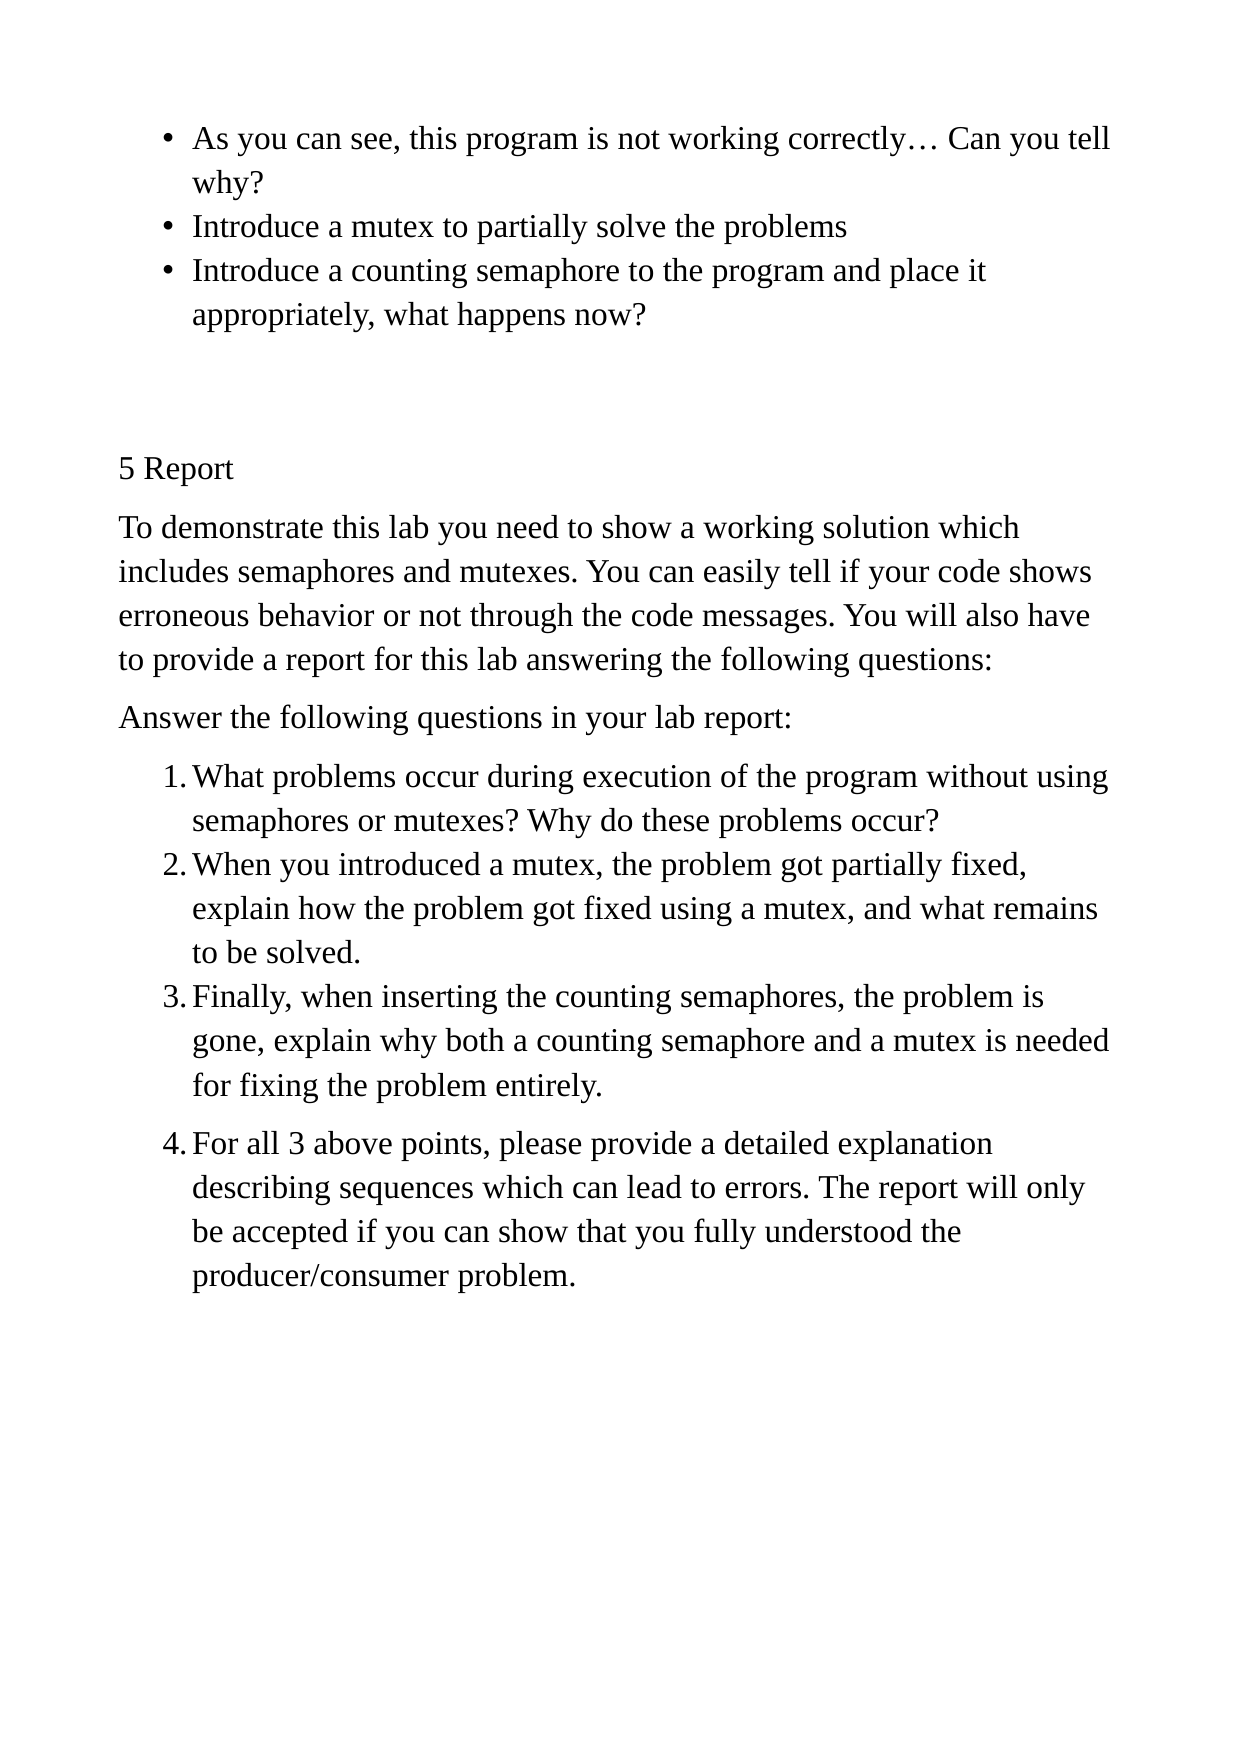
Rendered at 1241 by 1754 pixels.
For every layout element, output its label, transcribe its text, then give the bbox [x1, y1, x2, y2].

list Finally, when inserting the counting semaphores, the problem is gone, explain why both a counting semaphore and a mutex is needed for fixing the problem entirely. [162, 977, 1122, 1103]
list For all 3 above points, please provide a detailed explanation describing sequences which can lead to errors. The report will only be accepted if you can show that you fully understood the producer/consumer problem. [162, 1123, 1122, 1294]
list As you can see, this program is not working correctly… Can you tell why? [162, 118, 1122, 201]
list Introduce a mutex to partially solve the problems [162, 206, 1122, 244]
text Answer the following questions in your lab report: [118, 698, 1122, 736]
list Introduce a counting semaphore to the program and place it appropriately, what happens now? [162, 250, 1122, 333]
text 5 Report [118, 448, 1122, 487]
list When you introduced a mutex, the problem got partially fixed, explain how the problem got fixed using a mutex, and what remains to be solved. [162, 844, 1122, 971]
list What problems occur during execution of the program without using semaphores or mutexes? Why do these problems occur? [162, 756, 1122, 839]
text To demonstrate this lab you need to show a working solution which includes semaphores and mutexes. You can easily tell if your code shows erroneous behavior or not through the code messages. You will also have to provide a report for this lab answering the following questions: [118, 507, 1122, 677]
